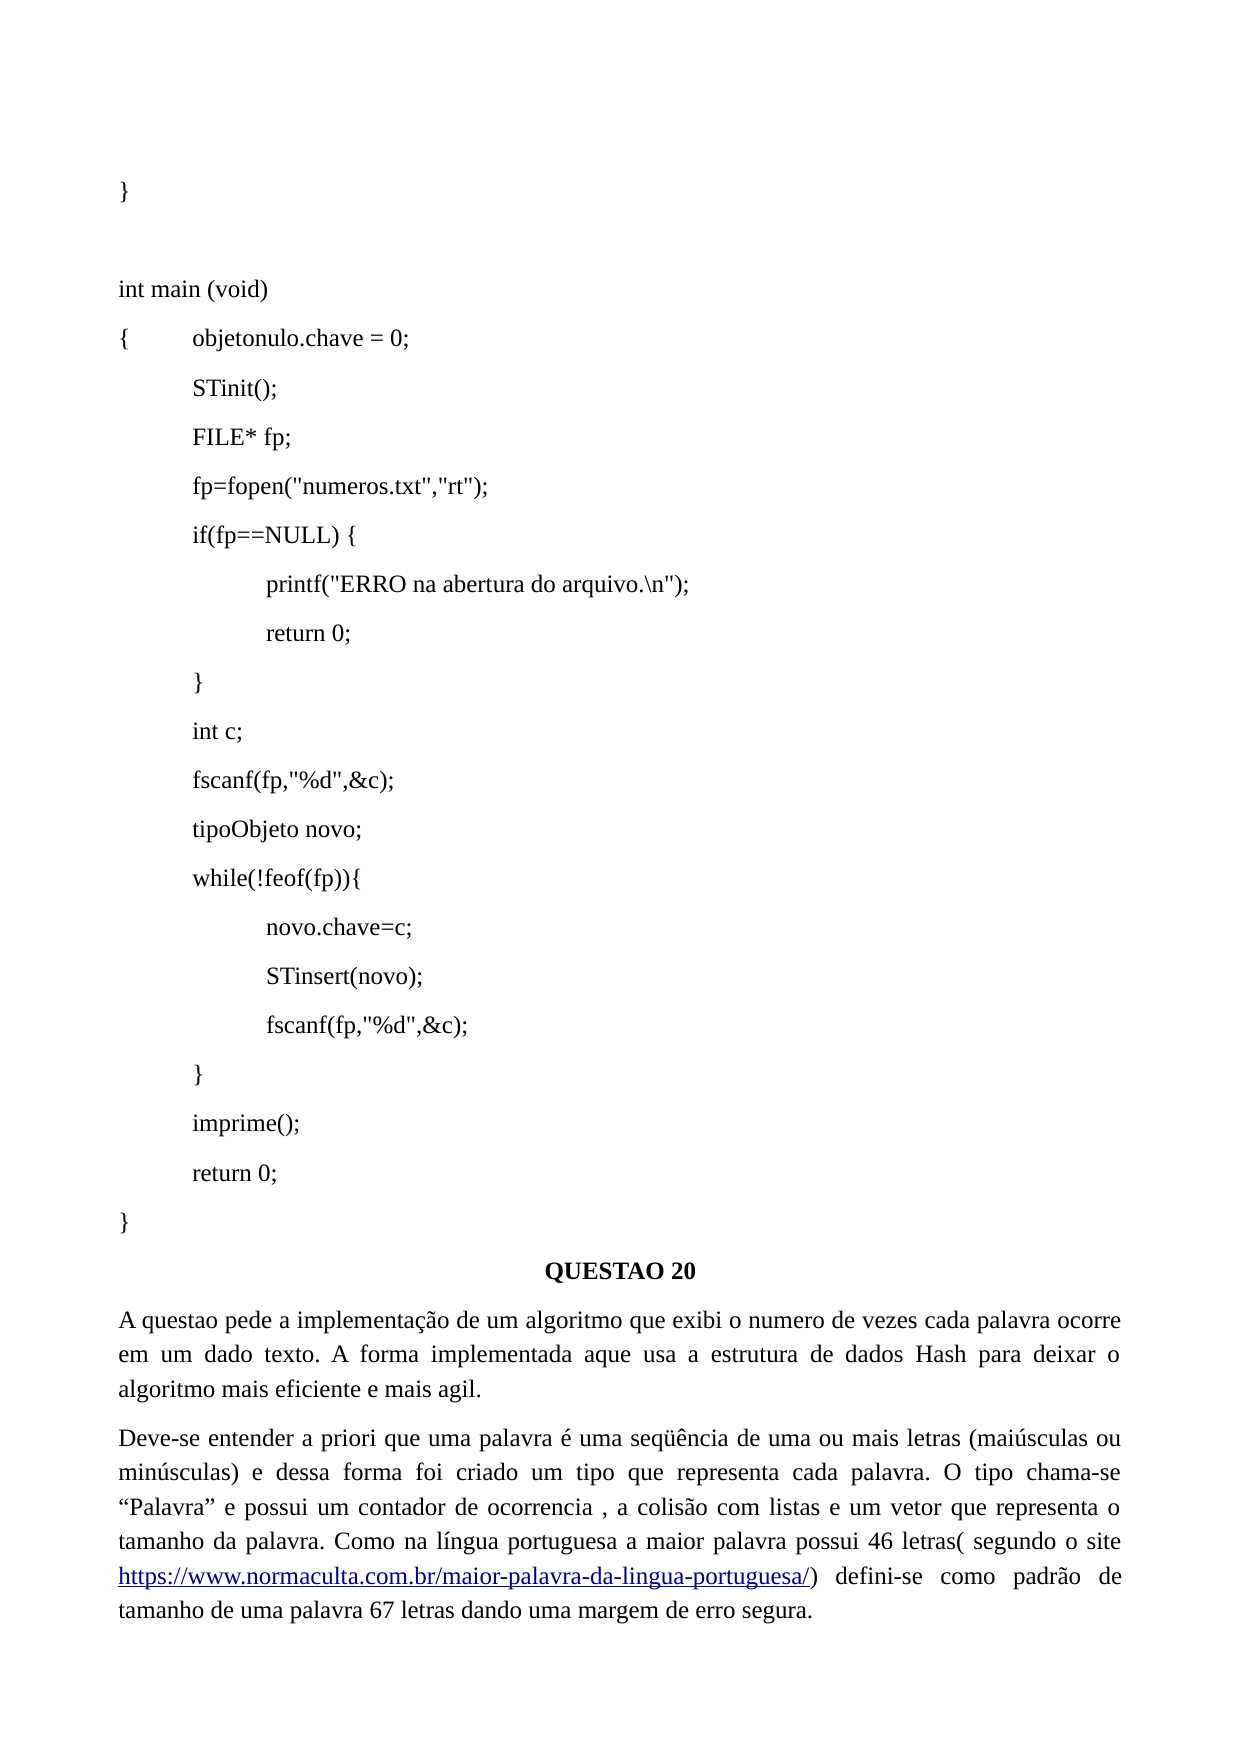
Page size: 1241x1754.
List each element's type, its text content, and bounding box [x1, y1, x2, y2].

text fscanf(fp,"%d",&c); [118, 1010, 1122, 1039]
text } [118, 1059, 1122, 1088]
text return 0; [118, 618, 1122, 647]
text while(!feof(fp)){ [118, 863, 1122, 892]
text int main (void) [118, 274, 1122, 303]
text FILE* fp; [118, 422, 1122, 450]
text A questao pede a implementação de um algoritmo que exibi o numero de vezes cada palavra ocorre em um dado texto. A forma implementada aque usa a estrutura de dados Hash para deixar o algoritmo mais eficiente e mais agil. [118, 1305, 1122, 1402]
text printf("ERRO na abertura do arquivo.\n"); [118, 569, 1122, 598]
text QUESTAO 20 [118, 1256, 1122, 1284]
text fp=fopen("numeros.txt","rt"); [118, 471, 1122, 499]
text } [118, 176, 1122, 205]
text { objetonulo.chave = 0; [118, 323, 1122, 352]
text } [118, 667, 1122, 696]
text int c; [118, 716, 1122, 745]
text STinsert(novo); [118, 961, 1122, 990]
text novo.chave=c; [118, 912, 1122, 941]
text } [118, 1207, 1122, 1235]
text STinit(); [118, 373, 1122, 401]
text Deve-se entender a priori que uma palavra é uma seqüência de uma ou mais letras (maiúsculas ou minúsculas) e dessa forma foi criado um tipo que representa cada palavra. O tipo chama-se “Palavra” e possui um contador de ocorrencia , a colisão com listas e um vetor que representa o tamanho da palavra. Como na língua portuguesa a maior palavra possui 46 letras( segundo o site https://www.normaculta.com.br/maior-palavra-da-lingua-portuguesa/) defini-se como padrão de tamanho de uma palavra 67 letras dando uma margem de erro segura. [118, 1423, 1122, 1624]
text fscanf(fp,"%d",&c); [118, 765, 1122, 794]
text tipoObjeto novo; [118, 814, 1122, 843]
text return 0; [118, 1158, 1122, 1186]
text if(fp==NULL) { [118, 520, 1122, 548]
text imprime(); [118, 1108, 1122, 1137]
